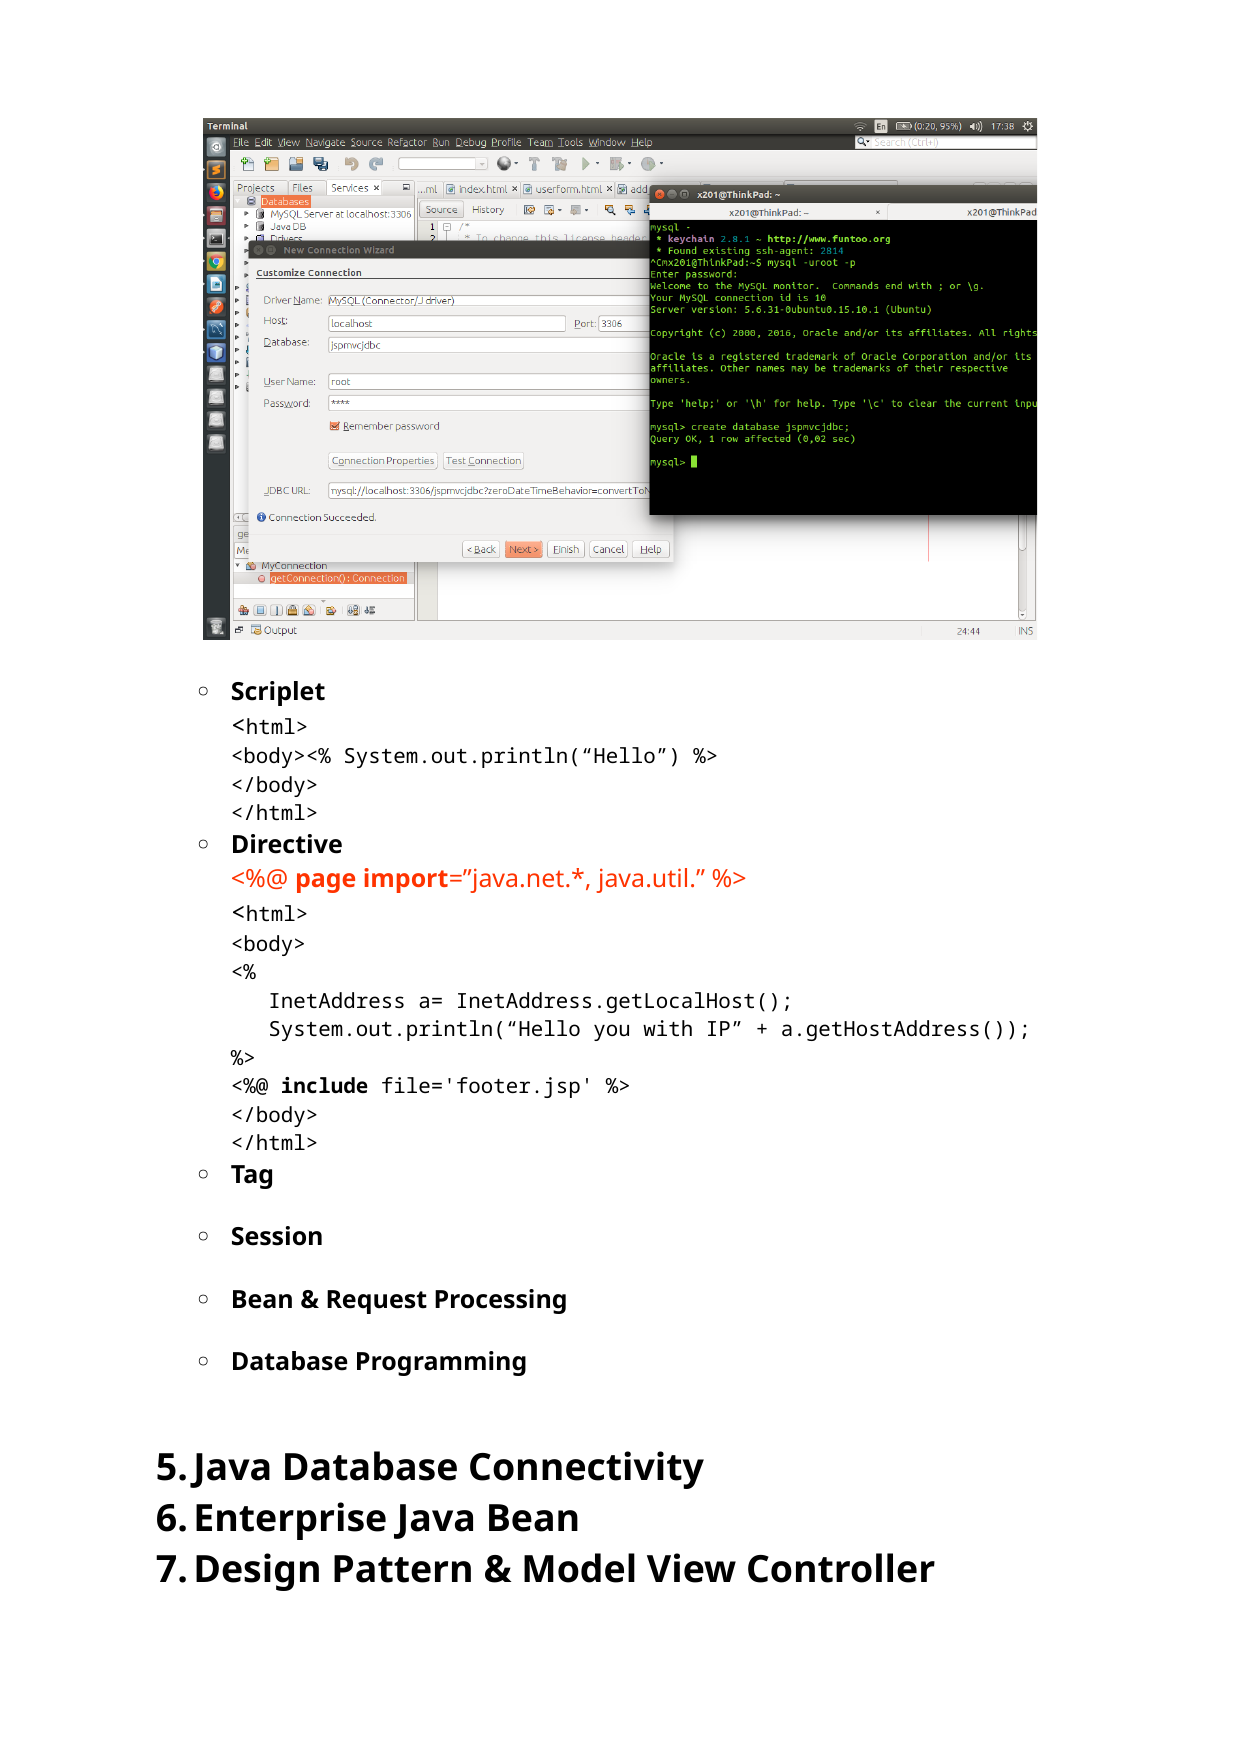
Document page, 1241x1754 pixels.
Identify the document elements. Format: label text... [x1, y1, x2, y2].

list <%@ page import=”java.net.*, java.util.” %> [193, 861, 1122, 895]
list Design Pattern & Model View Controller [156, 1543, 1122, 1594]
list Scriplet [193, 673, 1122, 707]
list Tag [193, 1157, 1122, 1191]
list </body> [193, 770, 1122, 798]
list <html> [193, 707, 1122, 742]
list Enterprise Java Bean [156, 1492, 1122, 1543]
list Directive [193, 827, 1122, 861]
list </body> [193, 1100, 1122, 1128]
list </html> [193, 798, 1122, 827]
picture [203, 118, 1038, 640]
list Database Programming [193, 1344, 1122, 1378]
list Bean & Request Processing [193, 1282, 1122, 1316]
list <%@ include file='footer.jsp' %> [193, 1071, 1122, 1100]
list <html> [193, 895, 1122, 929]
list </html> [193, 1128, 1122, 1157]
list <% [193, 957, 1122, 986]
list InetAddress a= InetAddress.getLocalHost(); [231, 986, 1122, 1014]
list <body> [193, 929, 1122, 957]
list System.out.println(“Hello you with IP” + a.getHostAddress()); [231, 1014, 1122, 1043]
list %> [193, 1043, 1122, 1071]
list Java Database Connectivity [156, 1441, 1122, 1492]
list <body><% System.out.println(“Hello”) %> [193, 742, 1122, 770]
list Session [193, 1219, 1122, 1253]
